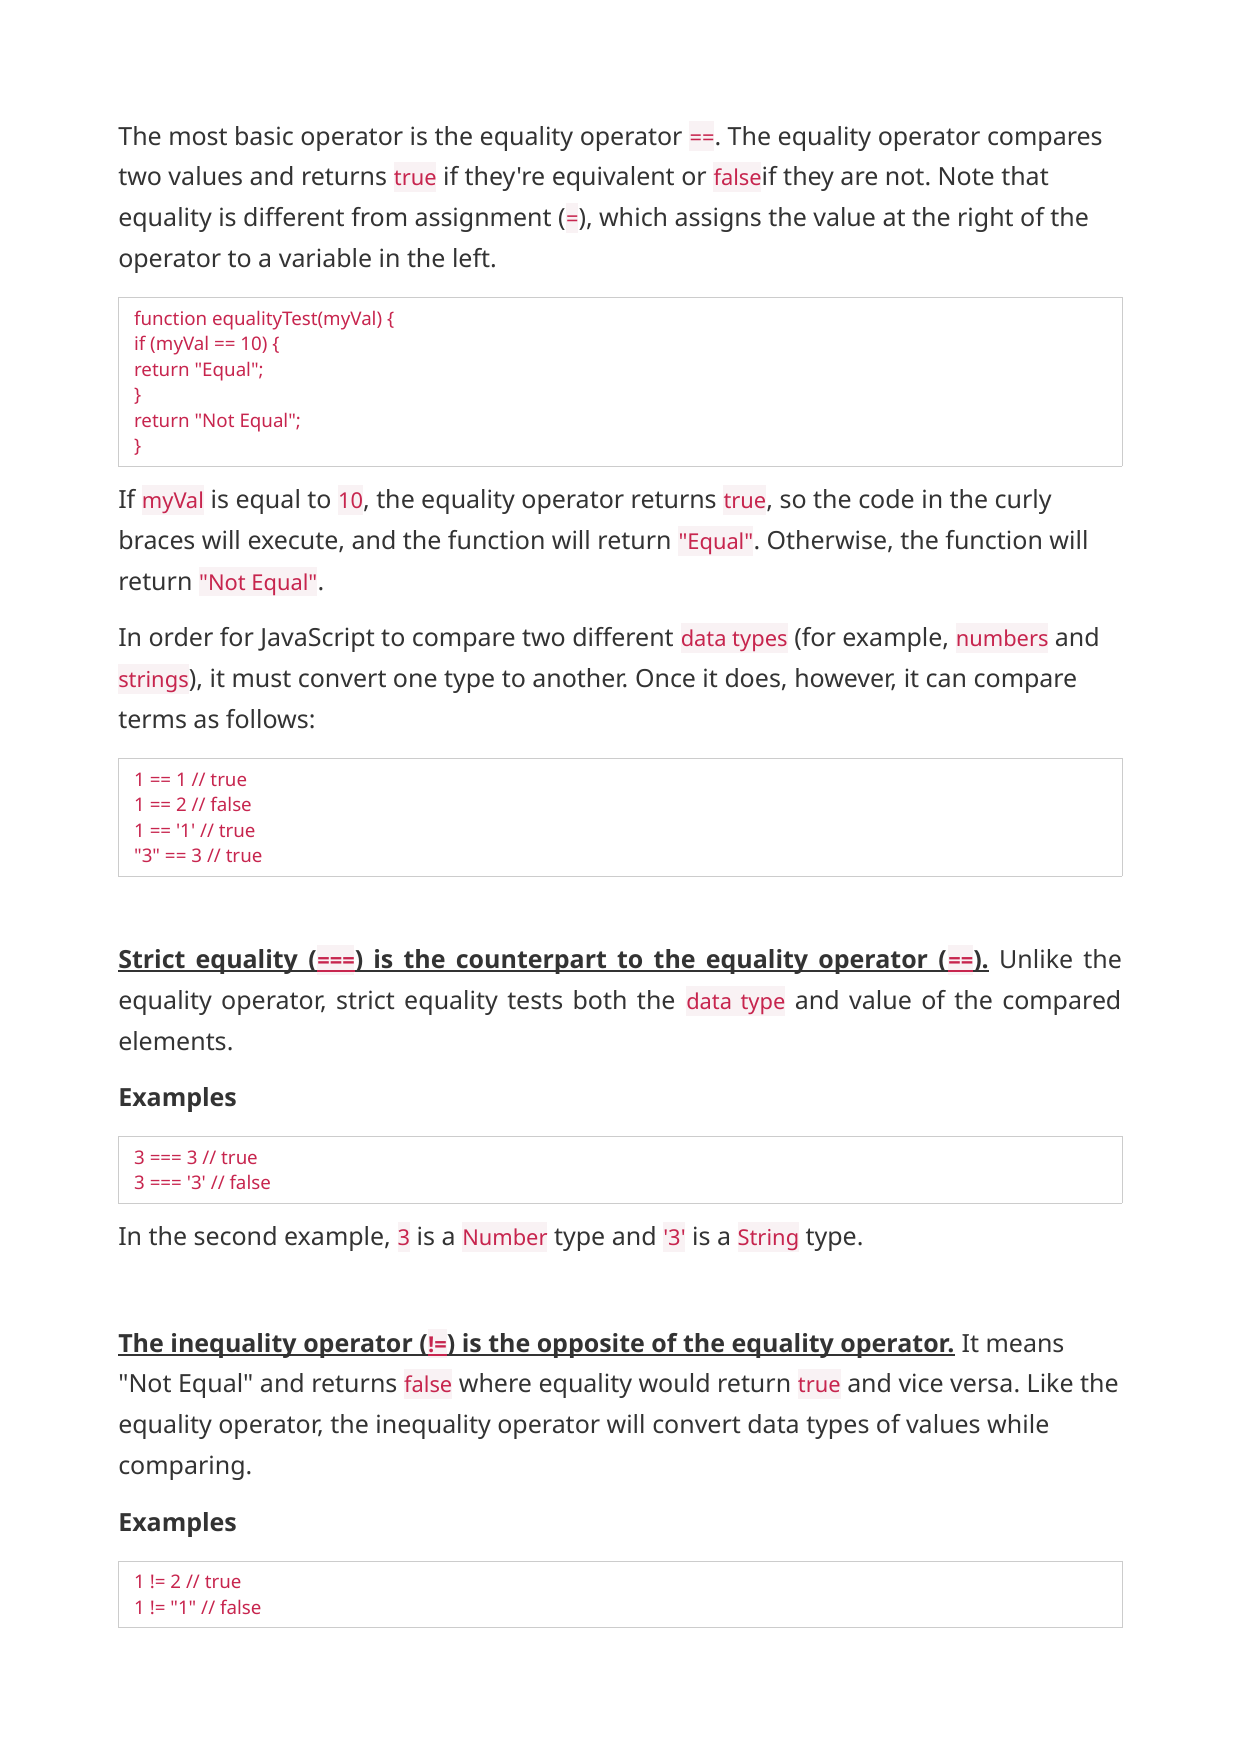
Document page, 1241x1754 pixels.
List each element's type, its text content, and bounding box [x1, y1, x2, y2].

text 3 === 3 // true 3 === '3' // false [119, 1137, 1122, 1203]
text 1 != 2 // true 1 != "1" // false [119, 1562, 1122, 1627]
text The most basic operator is the equality operator ==. The equality operator compares two values and returns true if they're equivalent or falseif they are not. Note that equality is different from assignment (=), which assigns the value at the right of the operator to a variable in the left. [118, 118, 1122, 275]
text If myVal is equal to 10, the equality operator returns true, so the code in the curly braces will execute, and the function will return "Equal". Otherwise, the function will return "Not Equal". [118, 482, 1122, 597]
text Strict equality (===) is the counterpart to the equality operator (==). Unlike the equality operator, strict equality tests both the data type and value of the compared elements. [118, 942, 1122, 1057]
text Examples [118, 1080, 1122, 1114]
text In the second example, 3 is a Number type and '3' is a String type. [118, 1219, 1122, 1253]
text function equalityTest(myVal) { if (myVal == 10) { return "Equal"; } return "Not Equal"; } [119, 298, 1122, 466]
text In order for JavaScript to compare two different data types (for example, numbers and strings), it must convert one type to another. Once it does, however, it can compare terms as follows: [118, 620, 1122, 736]
text The inequality operator (!=) is the opposite of the equality operator. It means "Not Equal" and returns false where equality would return true and vice versa. Like the equality operator, the inequality operator will convert data types of values while comparing. [118, 1325, 1122, 1482]
text 1 == 1 // true 1 == 2 // false 1 == '1' // true "3" == 3 // true [119, 759, 1122, 876]
text Examples [118, 1504, 1122, 1538]
